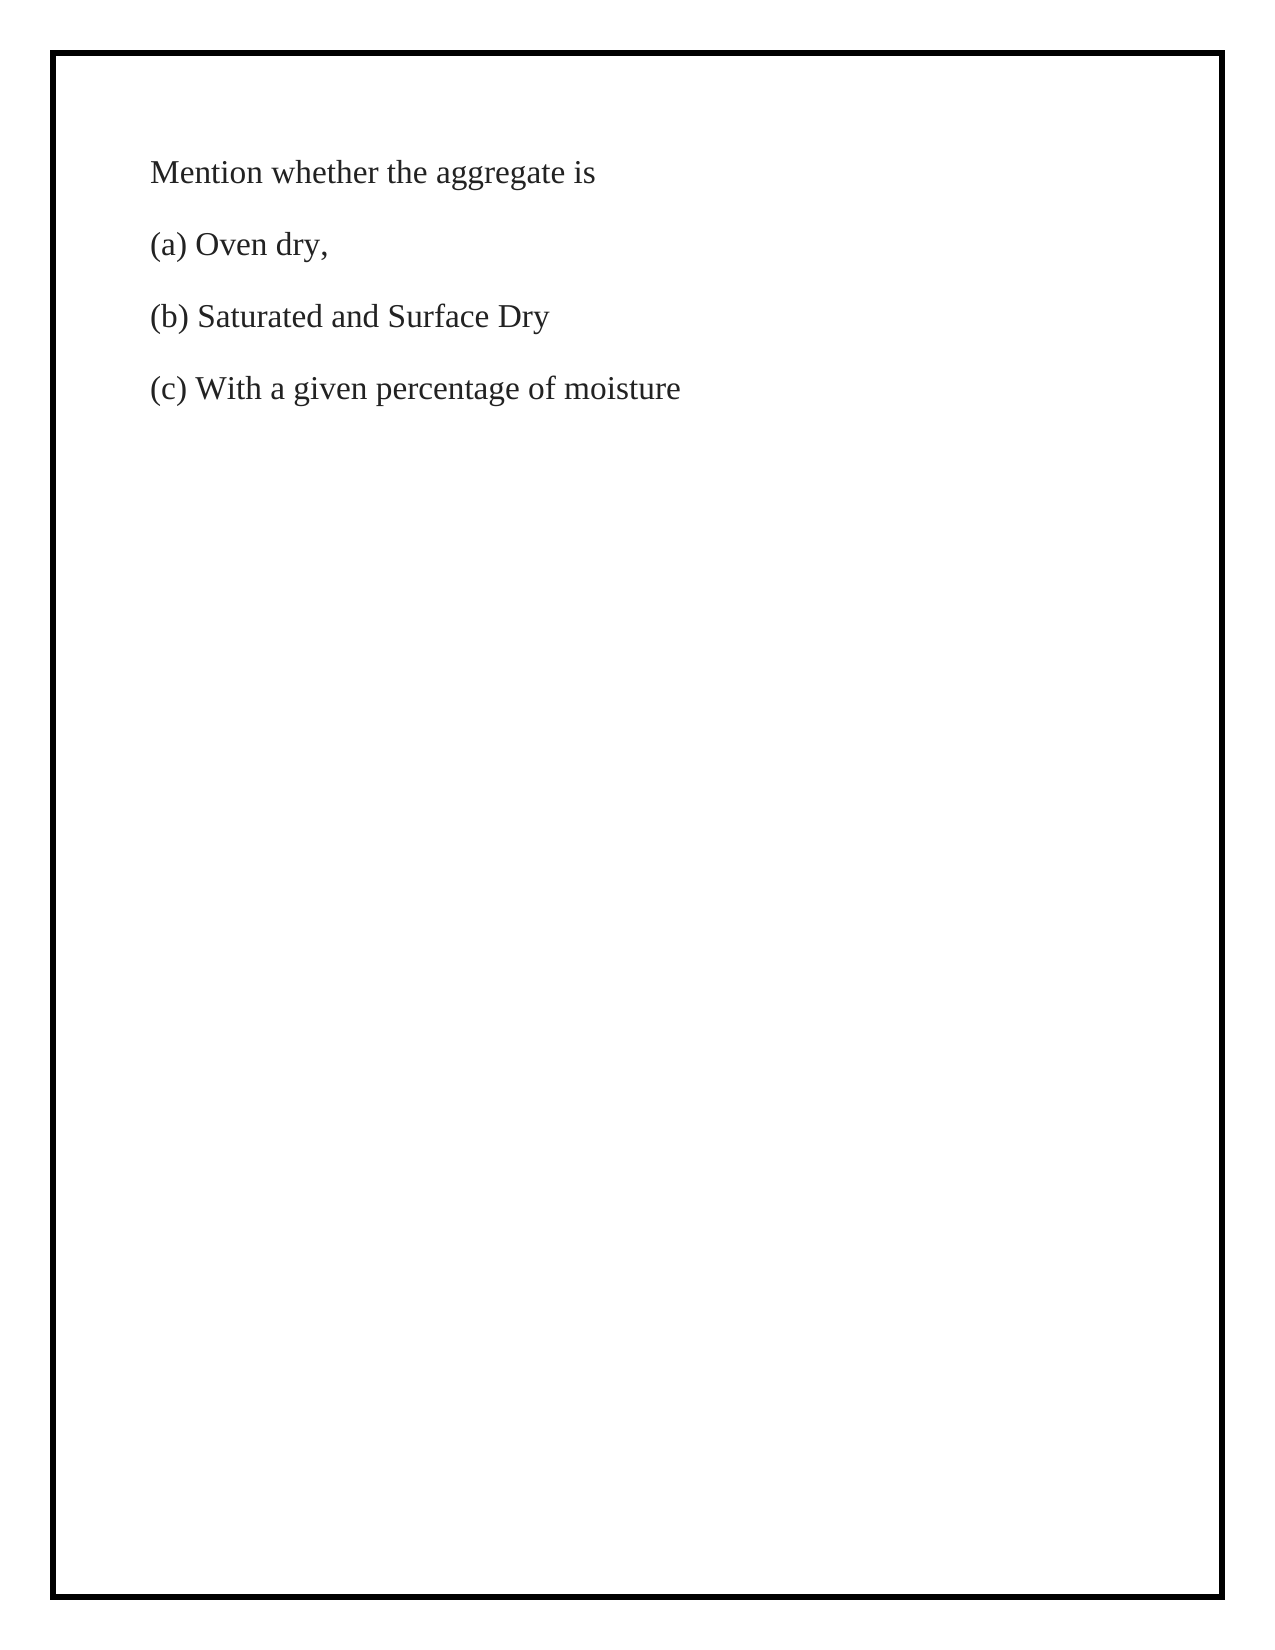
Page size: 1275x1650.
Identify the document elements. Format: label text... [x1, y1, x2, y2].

text Mention whether the aggregate is [150, 150, 1125, 191]
text (b) Saturated and Surface Dry [150, 294, 1125, 334]
text (c) With a given percentage of moisture [150, 366, 1125, 406]
text (a) Oven dry, [150, 222, 1125, 262]
